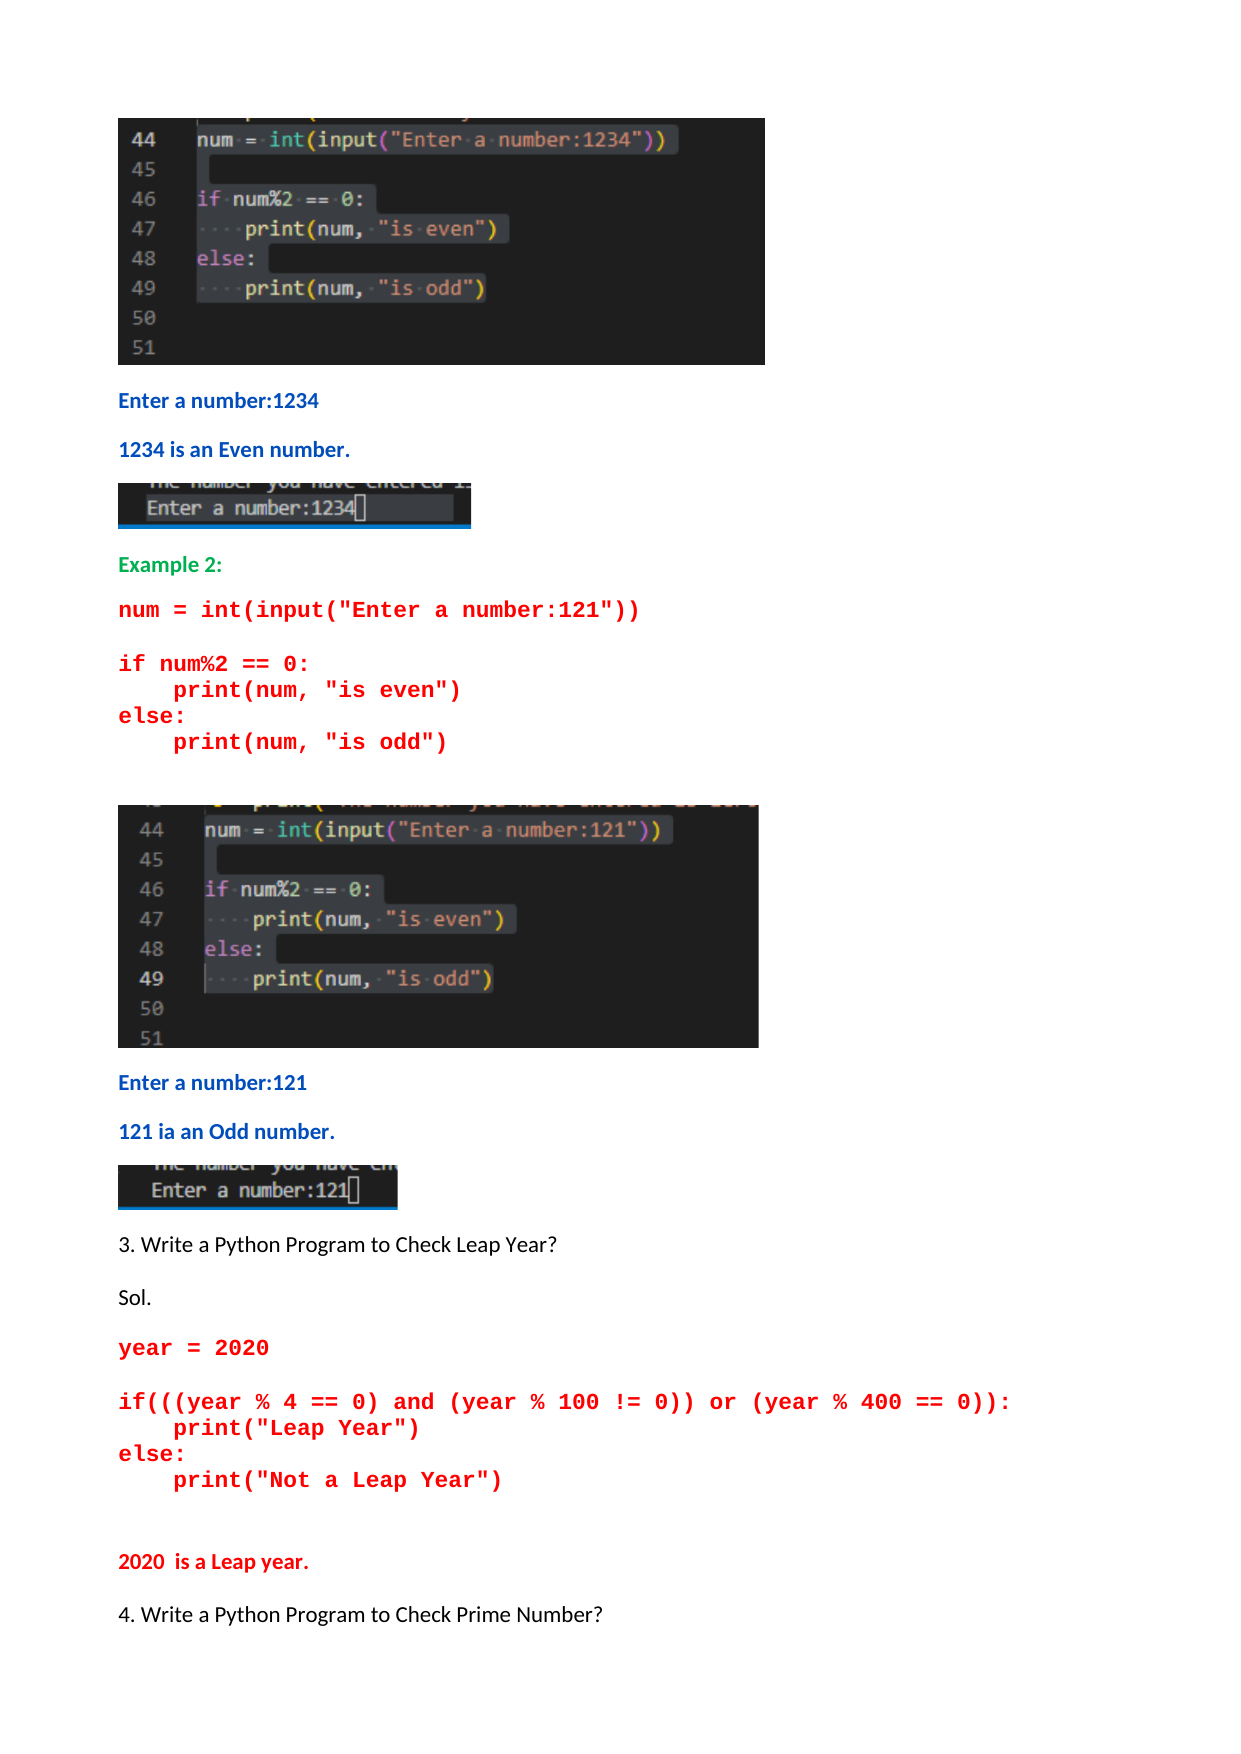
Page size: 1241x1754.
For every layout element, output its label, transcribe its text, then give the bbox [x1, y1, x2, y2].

text num = int(input("Enter a number:121")) [118, 598, 1122, 624]
text Sol. [118, 1283, 1122, 1311]
text 2020 is a Leap year. [118, 1547, 1122, 1575]
text else: [118, 704, 1122, 730]
text Enter a number:121 [118, 1068, 1122, 1096]
text 3. Write a Python Program to Check Leap Year? [118, 1230, 1122, 1258]
text 1234 is an Even number. [118, 435, 1122, 463]
text print("Not a Leap Year") [118, 1468, 1122, 1494]
text 121 ia an Odd number. [118, 1117, 1122, 1145]
text if(((year % 4 == 0) and (year % 100 != 0)) or (year % 400 == 0)): [118, 1390, 1122, 1416]
text print("Leap Year") [118, 1416, 1122, 1442]
text else: [118, 1442, 1122, 1468]
text Example 2: [118, 550, 1122, 578]
text print(num, "is odd") [118, 730, 1122, 756]
text 4. Write a Python Program to Check Prime Number? [118, 1600, 1122, 1628]
text year = 2020 [118, 1336, 1122, 1362]
text Enter a number:1234 [118, 386, 1122, 414]
text if num%2 == 0: [118, 652, 1122, 678]
text print(num, "is even") [118, 678, 1122, 704]
